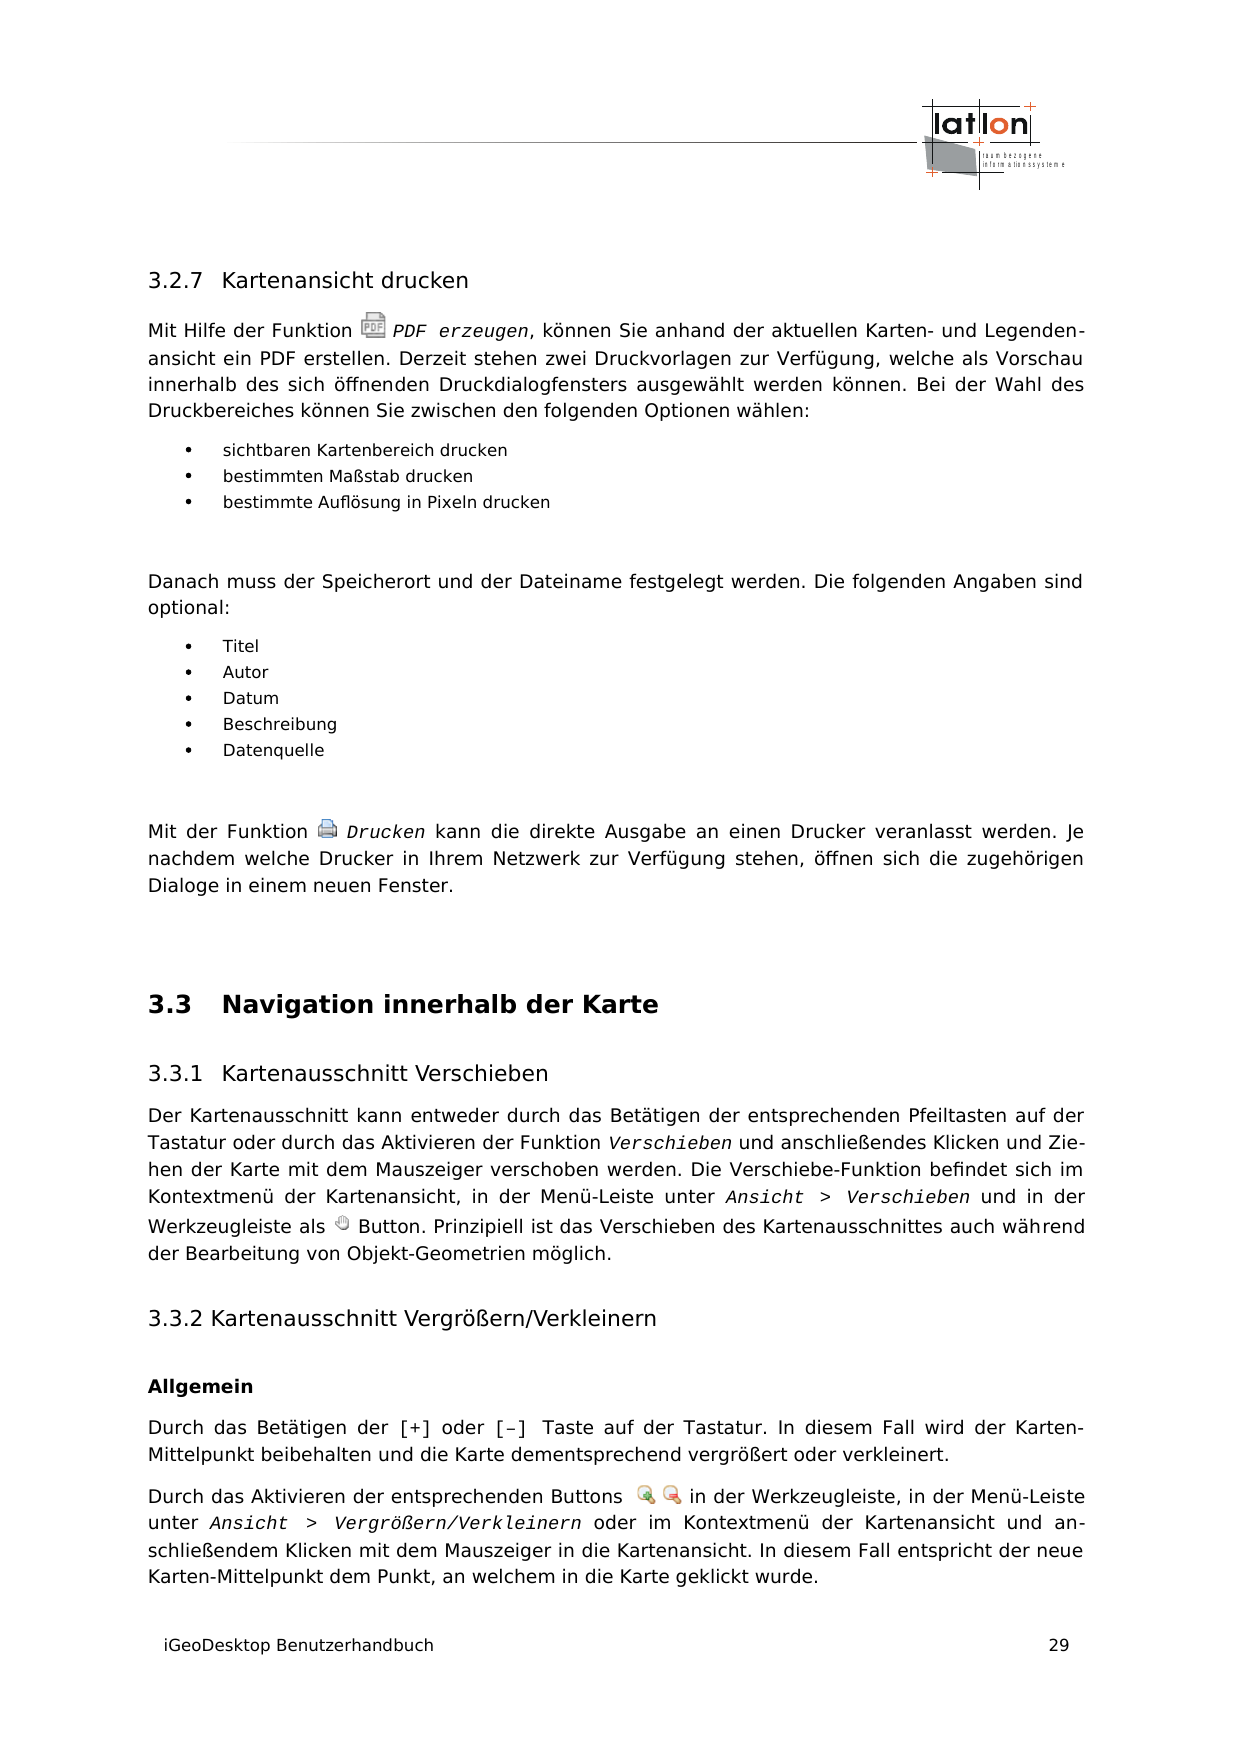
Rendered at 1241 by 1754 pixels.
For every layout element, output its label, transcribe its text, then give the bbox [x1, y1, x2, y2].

subtitle 3.3.1 Kartenausschnitt Verschieben [148, 1061, 1085, 1087]
picture [332, 1213, 352, 1232]
list Autor [185, 663, 1085, 683]
picture [360, 312, 386, 338]
text Allgemein [148, 1350, 1085, 1398]
text Durch das Betätigen der [+] oder [–] Taste auf der Tastatur. In diesem Fall wird der Karten-Mittel­punkt beibehalten und die Karte dementsprechend vergrößert oder verkleinert. [148, 1417, 1085, 1466]
list sichtbaren Kartenbereich drucken [185, 441, 1085, 460]
list Datenquelle [185, 741, 1085, 761]
subtitle 3.2.7 Kartenansicht drucken [148, 268, 1085, 294]
picture [637, 1484, 657, 1504]
text Der Kartenausschnitt kann entweder durch das Betätigen der entsprechenden Pfeiltasten auf der Tastatur oder durch das Aktivieren der Funktion Verschieben und anschließendes Klicken und Zie­hen der Karte mit dem Mauszeiger verschoben werden. Die Verschiebe-Funktion befindet sich im Kontextmenü der Kartenansicht, in der Menü-Leiste unter Ansicht > Verschieben und in der Werkzeugleiste als Button. Prinzipiell ist das Verschieben des Kartenausschnittes auch wäh­rend der Bearbeitung von Objekt-Geometrien möglich. [148, 1105, 1085, 1264]
subtitle 3.3.2 Kartenausschnitt Vergrößern/Verkleinern [148, 1306, 1085, 1332]
subtitle 3.3 Navigation innerhalb der Karte [148, 991, 1085, 1020]
text Mit Hilfe der Funktion PDF erzeugen, können Sie anhand der aktuellen Karten- und Legenden­ansicht ein PDF erstellen. Derzeit stehen zwei Druckvorlagen zur Verfügung, welche als Vorschau innerhalb des sich öffnen­den Druckdialogfensters ausgewählt werden können. Bei der Wahl des Druckbereiches können Sie zwi­schen den folgenden Optionen wählen: [148, 312, 1085, 422]
list Datum [185, 689, 1085, 709]
picture [663, 1484, 683, 1504]
text Durch das Aktivieren der entsprechenden Buttons in der Werkzeugleiste, in der Menü-Leis­te unter Ansicht > Vergrößern/Verkleinern oder im Kontextmenü der Kartenansicht und an­schließendem Klicken mit dem Mauszeiger in die Kartenansicht. In diesem Fall entspricht der neue Kar­ten-Mittelpunkt dem Punkt, an welchem in die Karte geklickt wurde. [148, 1484, 1085, 1588]
text Danach muss der Speicherort und der Dateiname festgelegt werden. Die folgenden Angaben sind optional: [148, 571, 1085, 619]
list bestimmte Auflösung in Pixeln drucken [185, 492, 1085, 512]
list Titel [185, 637, 1085, 657]
list Beschreibung [185, 715, 1085, 734]
text Mit der Funktion Drucken kann die direkte Ausgabe an einen Drucker veranlasst werden. Je nachdem welche Drucker in Ihrem Netzwerk zur Verfügung stehen, öffnen sich die zugehörigen Dialoge in einem neuen Fenster. [148, 819, 1085, 949]
picture [318, 819, 337, 838]
list bestimmten Maßstab drucken [185, 467, 1085, 486]
